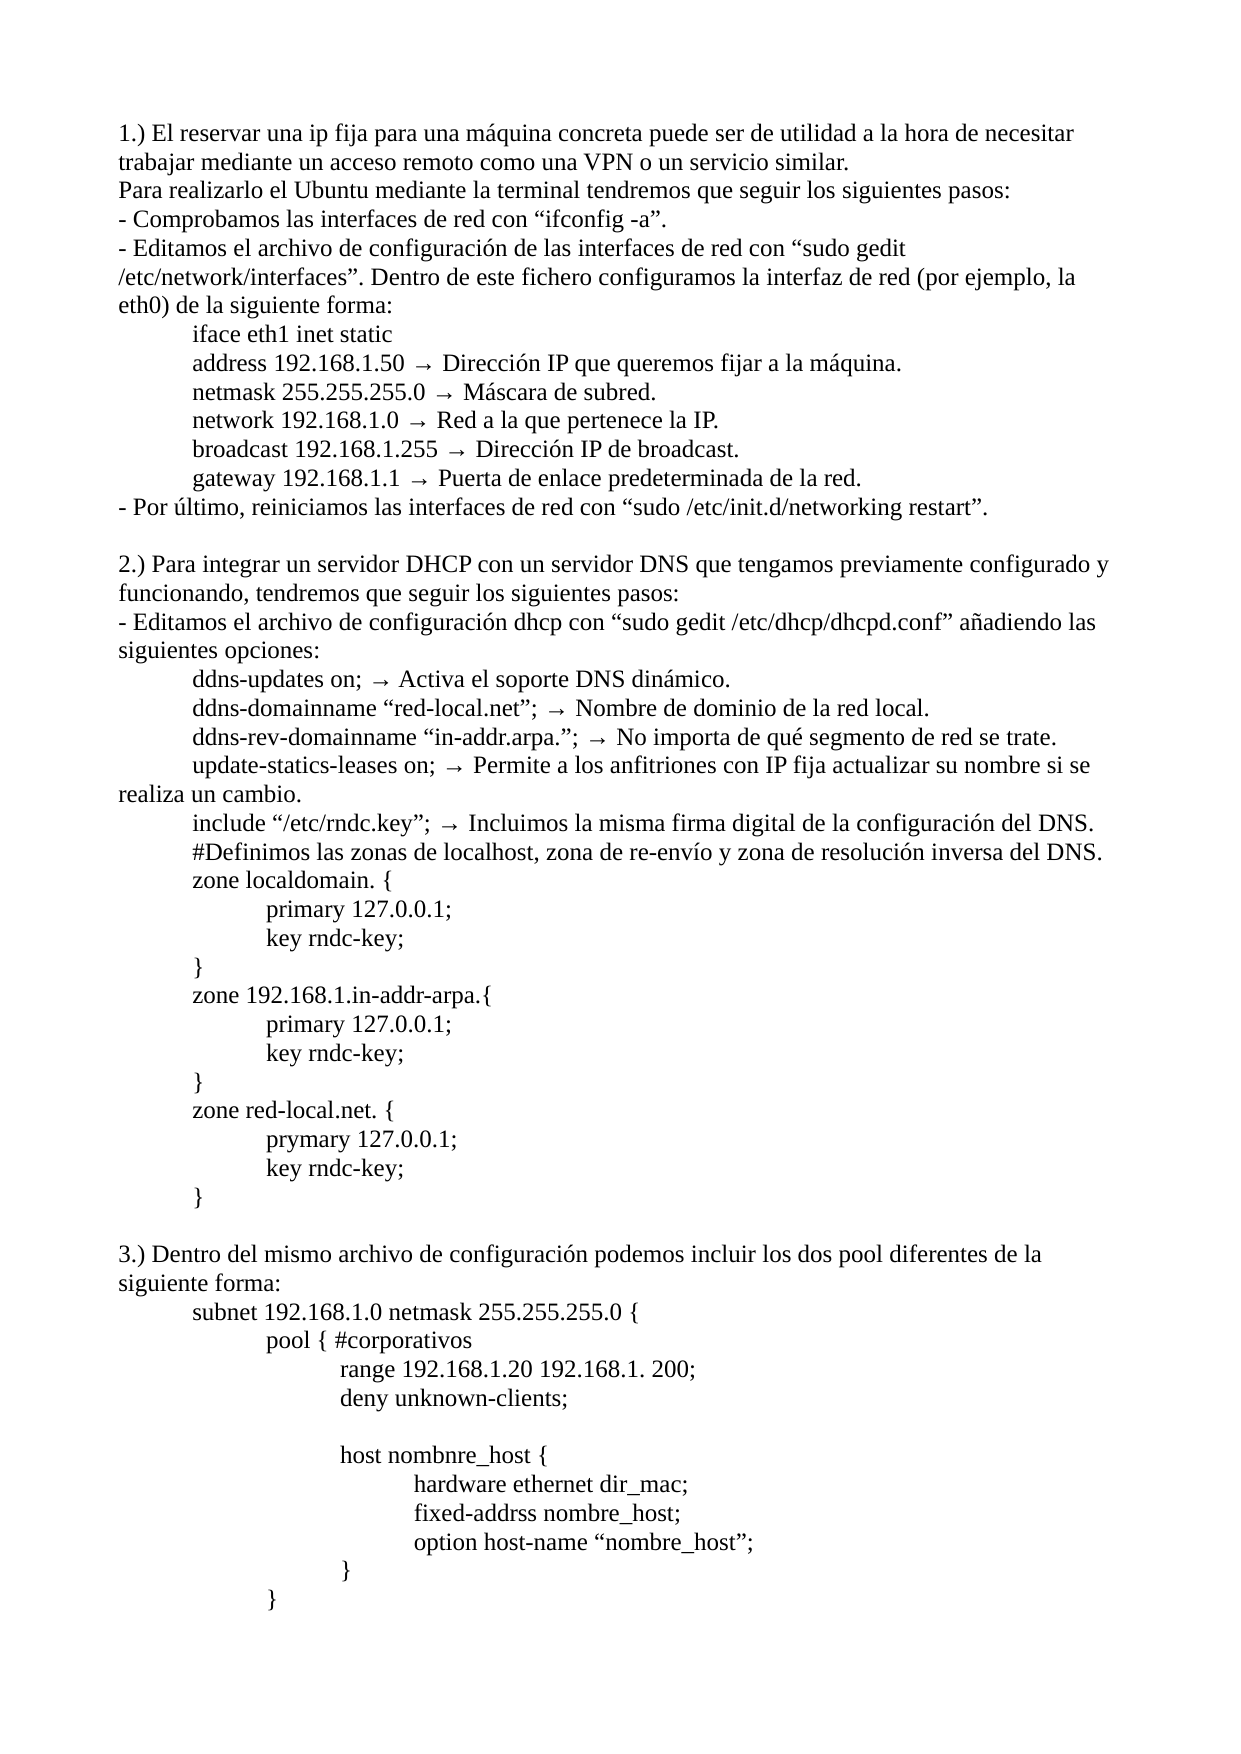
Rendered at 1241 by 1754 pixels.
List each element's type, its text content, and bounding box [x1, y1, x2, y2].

text zone red-local.net. { [118, 1096, 1122, 1124]
text } [118, 1182, 1122, 1211]
text } [118, 1067, 1122, 1096]
text deny unknown-clients; [118, 1383, 1122, 1412]
text zone localdomain. { [118, 866, 1122, 894]
text key rndc-key; [118, 923, 1122, 952]
text fixed-addrss nombre_host; [118, 1498, 1122, 1527]
text include “/etc/rndc.key”; → Incluimos la misma firma digital de la configuración del DNS. [118, 808, 1122, 837]
text subnet 192.168.1.0 netmask 255.255.255.0 { [118, 1297, 1122, 1326]
text host nombnre_host { [118, 1441, 1122, 1469]
text pool { #corporativos [118, 1326, 1122, 1354]
text hardware ethernet dir_mac; [118, 1469, 1122, 1498]
text gateway 192.168.1.1 → Puerta de enlace predeterminada de la red. [118, 463, 1122, 492]
text primary 127.0.0.1; [118, 1009, 1122, 1038]
text - Editamos el archivo de configuración dhcp con “sudo gedit /etc/dhcp/dhcpd.conf” añadiendo las siguientes opciones: [118, 607, 1122, 664]
text } [118, 1584, 1122, 1613]
text #Definimos las zonas de localhost, zona de re-envío y zona de resolución inversa del DNS. [118, 837, 1122, 866]
text primary 127.0.0.1; [118, 894, 1122, 923]
text - Comprobamos las interfaces de red con “ifconfig -a”. [118, 204, 1122, 233]
text key rndc-key; [118, 1153, 1122, 1182]
text - Editamos el archivo de configuración de las interfaces de red con “sudo gedit /etc/network/interfaces”. Dentro de este fichero configuramos la interfaz de red (por ejemplo, la eth0) de la siguiente forma: [118, 233, 1122, 319]
text zone 192.168.1.in-addr-arpa.{ [118, 981, 1122, 1009]
text update-statics-leases on; → Permite a los anfitriones con IP fija actualizar su nombre si se realiza un cambio. [118, 751, 1122, 808]
text Para realizarlo el Ubuntu mediante la terminal tendremos que seguir los siguientes pasos: [118, 176, 1122, 204]
text iface eth1 inet static [118, 319, 1122, 348]
text netmask 255.255.255.0 → Máscara de subred. [118, 377, 1122, 406]
text network 192.168.1.0 → Red a la que pertenece la IP. [118, 406, 1122, 434]
text 1.) El reservar una ip fija para una máquina concreta puede ser de utilidad a la hora de necesitar trabajar mediante un acceso remoto como una VPN o un servicio similar. [118, 118, 1122, 176]
text address 192.168.1.50 → Dirección IP que queremos fijar a la máquina. [118, 348, 1122, 377]
text } [118, 1556, 1122, 1584]
text broadcast 192.168.1.255 → Dirección IP de broadcast. [118, 434, 1122, 463]
text ddns-domainname “red-local.net”; → Nombre de dominio de la red local. [118, 693, 1122, 722]
text range 192.168.1.20 192.168.1. 200; [118, 1354, 1122, 1383]
text prymary 127.0.0.1; [118, 1124, 1122, 1153]
text ddns-rev-domainname “in-addr.arpa.”; → No importa de qué segmento de red se trate. [118, 722, 1122, 751]
text } [118, 952, 1122, 981]
text 2.) Para integrar un servidor DHCP con un servidor DNS que tengamos previamente configurado y funcionando, tendremos que seguir los siguientes pasos: [118, 549, 1122, 607]
text key rndc-key; [118, 1038, 1122, 1067]
text - Por último, reiniciamos las interfaces de red con “sudo /etc/init.d/networking restart”. [118, 492, 1122, 521]
text 3.) Dentro del mismo archivo de configuración podemos incluir los dos pool diferentes de la siguiente forma: [118, 1239, 1122, 1297]
text ddns-updates on; → Activa el soporte DNS dinámico. [118, 664, 1122, 693]
text option host-name “nombre_host”; [118, 1527, 1122, 1556]
